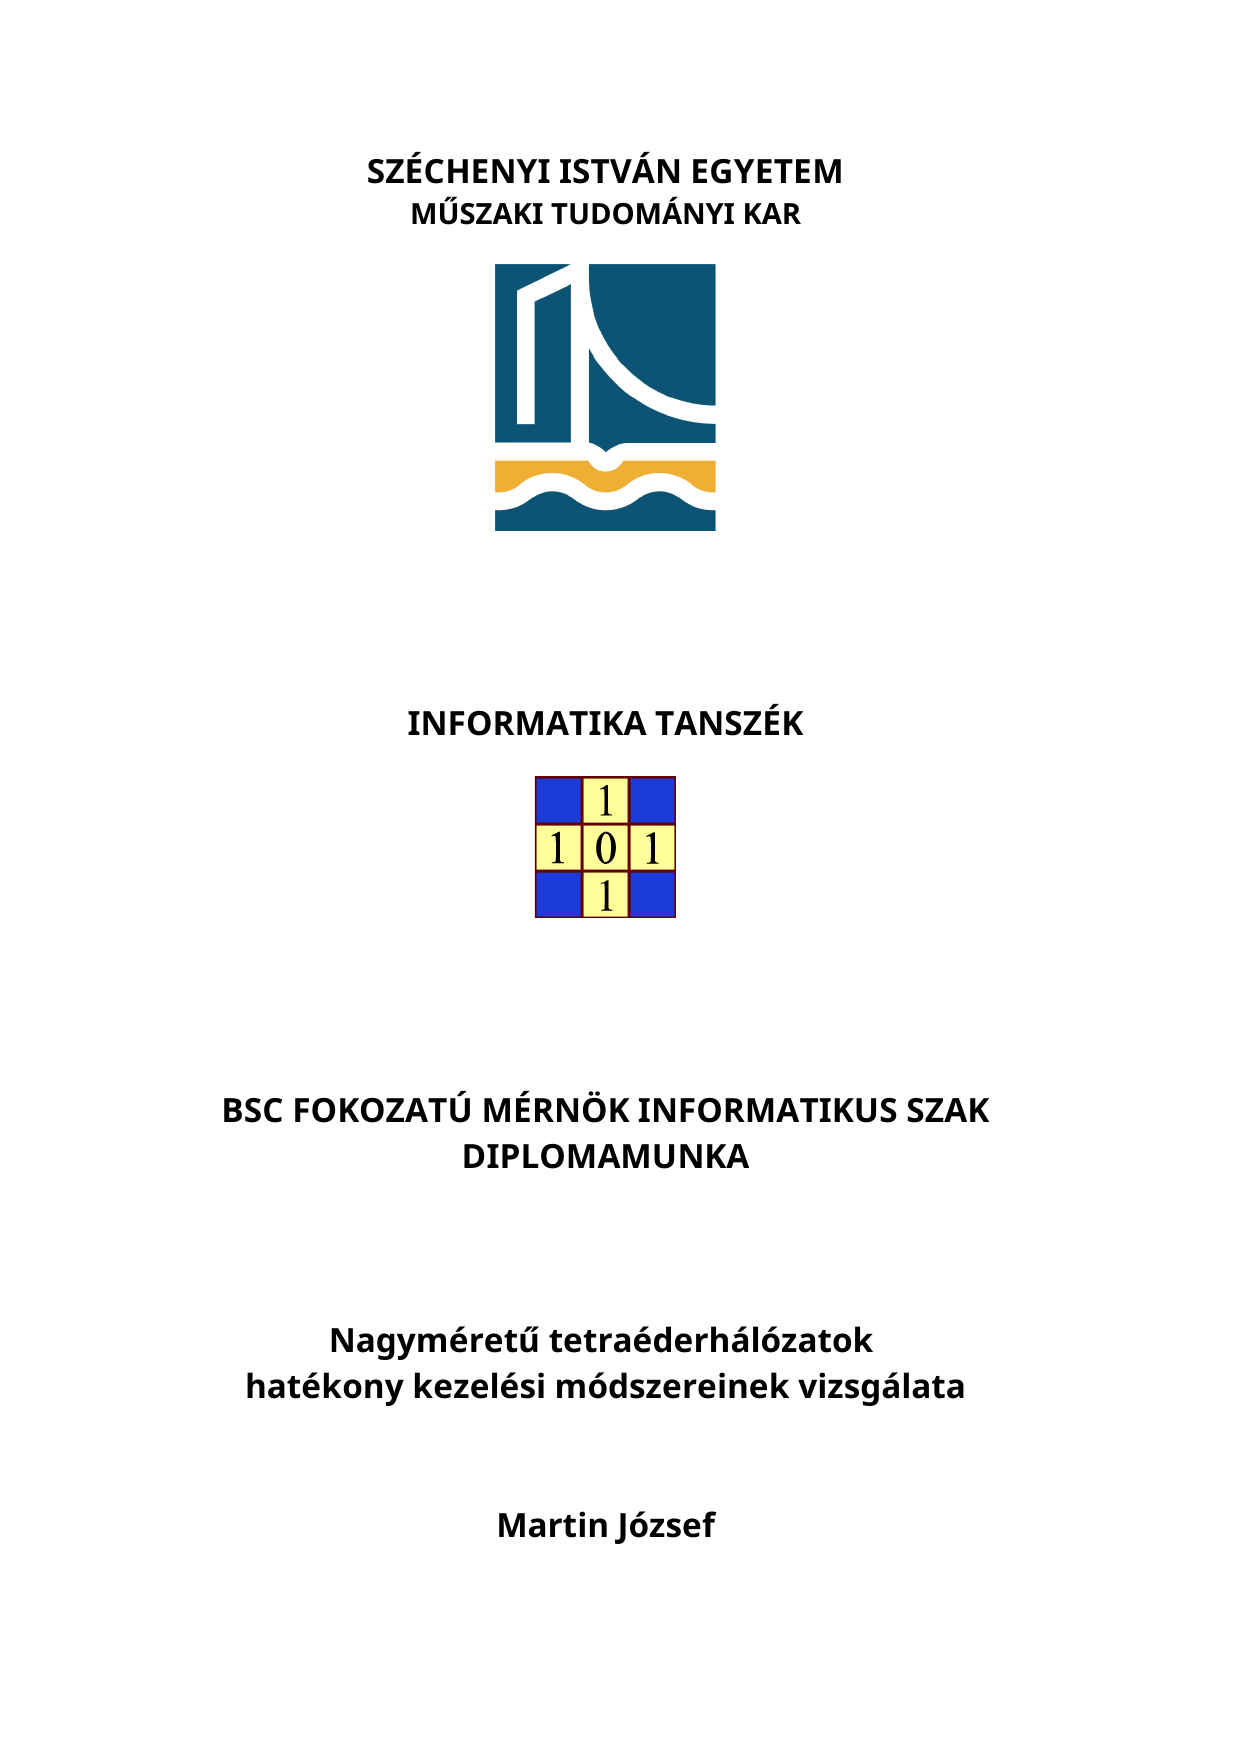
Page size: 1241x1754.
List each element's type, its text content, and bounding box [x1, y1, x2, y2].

picture [534, 776, 676, 918]
text DIPLOMAMUNKA [148, 1133, 1063, 1179]
text Nagyméretű tetraéderhálózatok hatékony kezelési módszereinek vizsgálata [148, 1317, 1063, 1409]
picture [495, 264, 716, 531]
text INFORMATIKA TANSZÉK [148, 699, 1063, 745]
text Martin József [148, 1501, 1063, 1547]
text BSC FOKOZATÚ MÉRNÖK INFORMATIKUS SZAK [148, 1087, 1063, 1133]
text MŰSZAKI TUDOMÁNYI KAR [148, 194, 1063, 233]
text SZÉCHENYI ISTVÁN EGYETEM [148, 148, 1063, 194]
